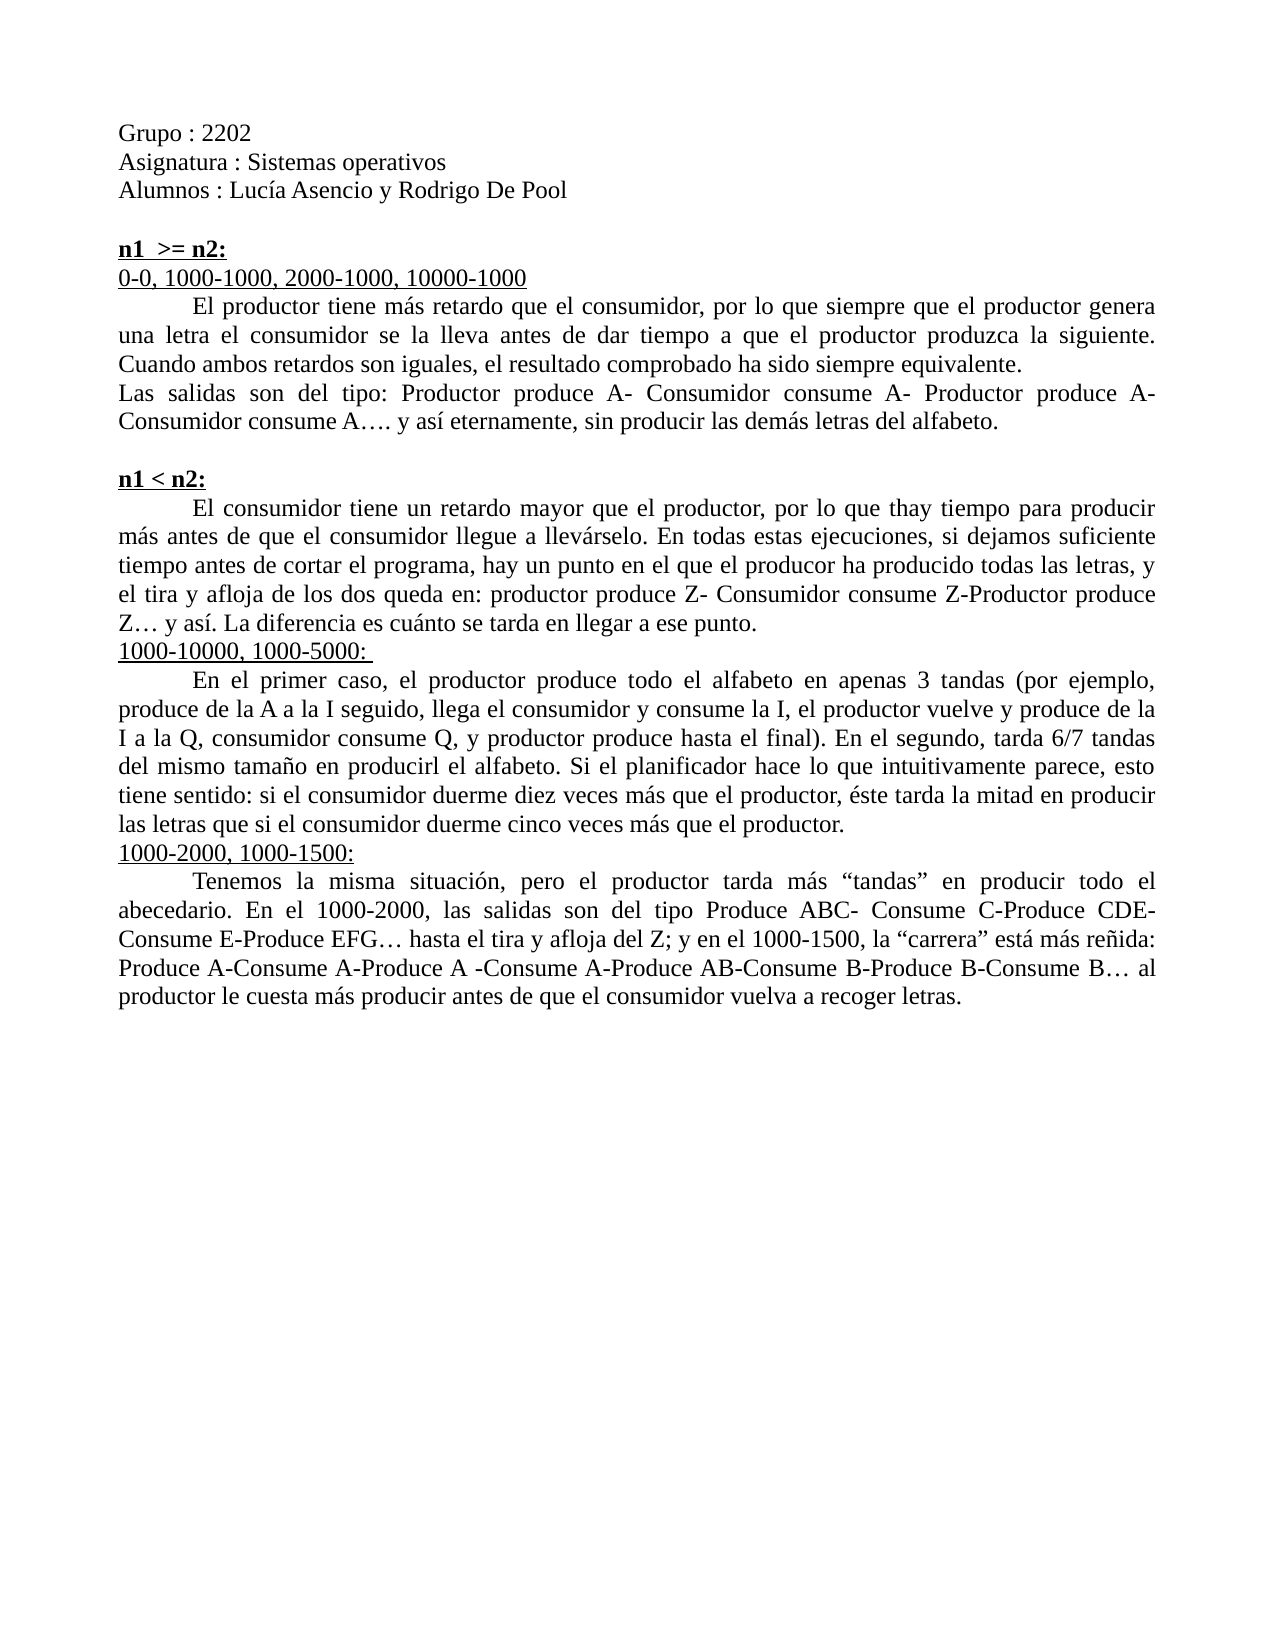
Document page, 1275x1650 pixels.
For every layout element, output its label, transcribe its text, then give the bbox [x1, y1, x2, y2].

text 0-0, 1000-1000, 2000-1000, 10000-1000 [118, 263, 1157, 291]
text El productor tiene más retardo que el consumidor, por lo que siempre que el productor genera una letra el consumidor se la lleva antes de dar tiempo a que el productor produzca la siguiente. Cuando ambos retardos son iguales, el resultado comprobado ha sido siempre equivalente. [118, 291, 1157, 378]
text n1 < n2: [118, 464, 1157, 493]
text El consumidor tiene un retardo mayor que el productor, por lo que thay tiempo para producir más antes de que el consumidor llegue a llevárselo. En todas estas ejecuciones, si dejamos suficiente tiempo antes de cortar el programa, hay un punto en el que el producor ha producido todas las letras, y el tira y afloja de los dos queda en: productor produce Z- Consumidor consume Z-Productor produce Z… y así. La diferencia es cuánto se tarda en llegar a ese punto. [118, 493, 1157, 636]
text Las salidas son del tipo: Productor produce A- Consumidor consume A- Productor produce A-Consumidor consume A…. y así eternamente, sin producir las demás letras del alfabeto. [118, 378, 1157, 435]
text n1 >= n2: [118, 234, 1157, 263]
text Tenemos la misma situación, pero el productor tarda más “tandas” en producir todo el abecedario. En el 1000-2000, las salidas son del tipo Produce ABC- Consume C-Produce CDE- Consume E-Produce EFG… hasta el tira y afloja del Z; y en el 1000-1500, la “carrera” está más reñida: Produce A-Consume A-Produce A -Consume A-Produce AB-Consume B-Produce B-Consume B… al productor le cuesta más producir antes de que el consumidor vuelva a recoger letras. [118, 866, 1157, 1010]
text En el primer caso, el productor produce todo el alfabeto en apenas 3 tandas (por ejemplo, produce de la A a la I seguido, llega el consumidor y consume la I, el productor vuelve y produce de la I a la Q, consumidor consume Q, y productor produce hasta el final). En el segundo, tarda 6/7 tandas del mismo tamaño en producirl el alfabeto. Si el planificador hace lo que intuitivamente parece, esto tiene sentido: si el consumidor duerme diez veces más que el productor, éste tarda la mitad en producir las letras que si el consumidor duerme cinco veces más que el productor. [118, 665, 1157, 838]
text 1000-2000, 1000-1500: [118, 838, 1157, 866]
text 1000-10000, 1000-5000: [118, 636, 1157, 665]
